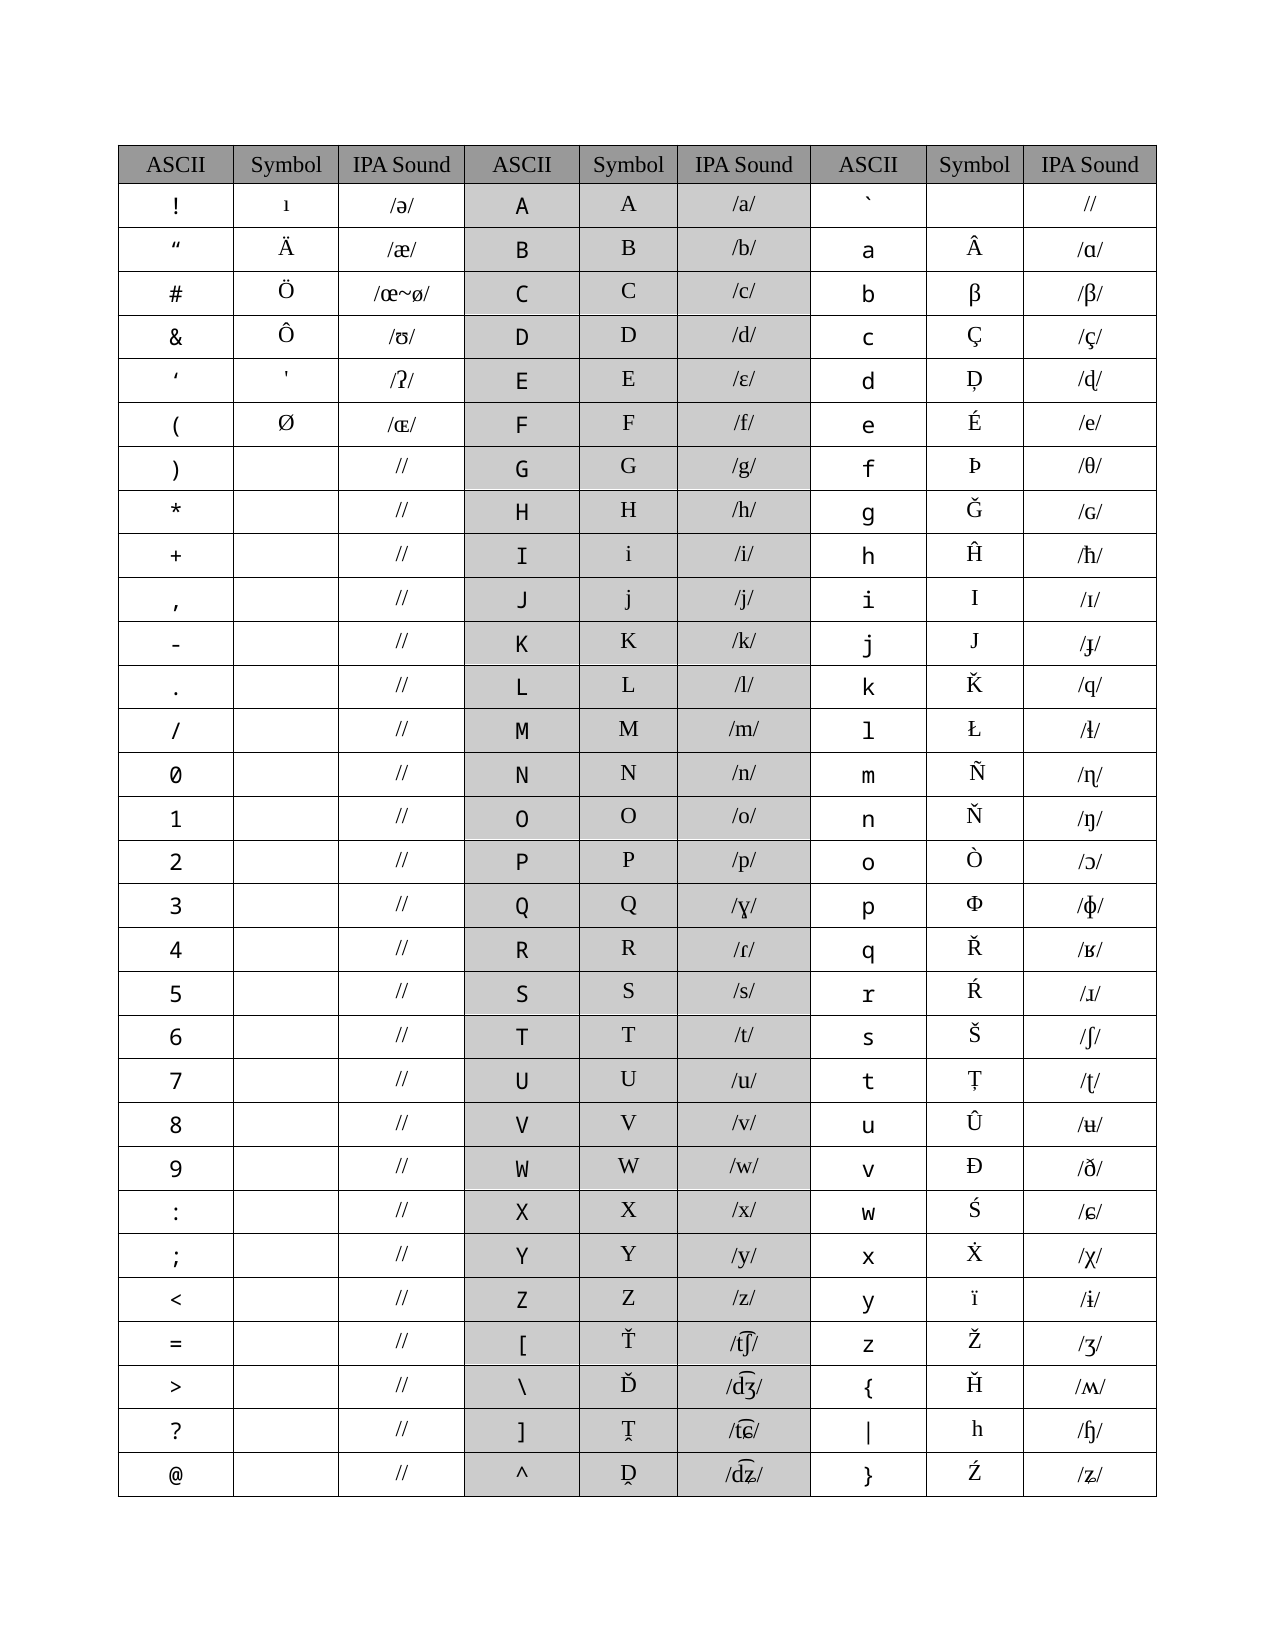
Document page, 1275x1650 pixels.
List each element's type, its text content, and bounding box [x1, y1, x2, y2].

table_cell J [465, 578, 579, 621]
table_cell M [465, 709, 579, 752]
table_cell x [811, 1234, 926, 1277]
table_cell y [811, 1278, 926, 1321]
table_cell f [811, 447, 926, 489]
table_cell // [339, 797, 464, 839]
table_cell Ð [927, 1147, 1023, 1189]
table_cell /v/ [678, 1103, 810, 1146]
table_cell /ɹ/ [1024, 972, 1156, 1014]
table_header ASCII [465, 146, 579, 183]
table_cell ) [119, 447, 233, 489]
table_cell , [119, 578, 233, 621]
table_cell /c/ [678, 272, 810, 314]
table_cell /h/ [678, 491, 810, 533]
table_cell /ɟ/ [1024, 622, 1156, 664]
table_cell /ɑ/ [1024, 228, 1156, 271]
table_cell [234, 1278, 338, 1321]
table_cell 4 [119, 928, 233, 971]
table_cell /ʊ/ [339, 316, 464, 358]
table_cell /ç/ [1024, 316, 1156, 358]
table_cell i [811, 578, 926, 621]
table_cell Ô [234, 316, 338, 358]
table_cell [234, 1016, 338, 1058]
table_cell L [465, 666, 579, 708]
table_cell /β/ [1024, 272, 1156, 314]
table_cell /ʁ/ [1024, 928, 1156, 971]
table_cell [234, 972, 338, 1014]
table_cell [234, 797, 338, 839]
table_cell [234, 1322, 338, 1364]
table_cell /w/ [678, 1147, 810, 1189]
table_cell G [465, 447, 579, 489]
table_cell Ç [927, 316, 1023, 358]
table_cell /ʑ/ [1024, 1453, 1156, 1496]
table_header ASCII [119, 146, 233, 183]
table_cell ' [234, 359, 338, 402]
table_cell // [339, 1016, 464, 1058]
table_cell Ä [234, 228, 338, 271]
table_cell /z/ [678, 1278, 810, 1321]
table_cell Ǩ [927, 666, 1023, 708]
table_cell /ɖ/ [1024, 359, 1156, 402]
table_cell “ [119, 228, 233, 271]
table_cell : [119, 1191, 233, 1233]
table_cell l [811, 709, 926, 752]
table_cell // [339, 753, 464, 796]
table_cell [234, 534, 338, 577]
table_cell // [339, 972, 464, 1014]
table_cell /ʈ/ [1024, 1059, 1156, 1102]
table_cell Q [580, 884, 677, 927]
table_cell /æ/ [339, 228, 464, 271]
table_cell Ȟ [927, 1366, 1023, 1408]
table_cell p [811, 884, 926, 927]
table_cell Ď [580, 1366, 677, 1408]
table_cell /d͡ʑ/ [678, 1453, 810, 1496]
table_cell Ø [234, 403, 338, 446]
table_cell [234, 622, 338, 664]
table_cell * [119, 491, 233, 533]
table_cell /y/ [678, 1234, 810, 1277]
table_cell [234, 491, 338, 533]
table_cell /ɨ/ [1024, 1278, 1156, 1321]
table_cell // [339, 841, 464, 883]
table_cell // [339, 884, 464, 927]
table_cell // [339, 447, 464, 489]
table_cell Ź [927, 1453, 1023, 1496]
table_cell // [339, 491, 464, 533]
table_cell 9 [119, 1147, 233, 1189]
table_cell Ĥ [927, 534, 1023, 577]
table_cell 0 [119, 753, 233, 796]
table_cell A [580, 184, 677, 227]
table_cell S [580, 972, 677, 1014]
table_cell - [119, 622, 233, 664]
table_cell /t/ [678, 1016, 810, 1058]
table_cell W [465, 1147, 579, 1189]
table_cell Y [465, 1234, 579, 1277]
table_cell // [339, 1103, 464, 1146]
table_cell // [1024, 184, 1156, 227]
table_cell // [339, 622, 464, 664]
table_cell Y [580, 1234, 677, 1277]
table_cell /t͡ɕ/ [678, 1409, 810, 1452]
table_cell [234, 753, 338, 796]
table_cell Ň [927, 797, 1023, 839]
table_cell C [465, 272, 579, 314]
table_cell /l/ [678, 666, 810, 708]
table_cell ` [811, 184, 926, 227]
table_cell [234, 1453, 338, 1496]
table_cell N [465, 753, 579, 796]
table_cell // [339, 1059, 464, 1102]
table_cell // [339, 1278, 464, 1321]
table_cell E [580, 359, 677, 402]
table_cell Q [465, 884, 579, 927]
table_cell Â [927, 228, 1023, 271]
table_cell /ɢ/ [1024, 491, 1156, 533]
table_cell [234, 578, 338, 621]
table_cell /t͡ʃ/ [678, 1322, 810, 1364]
table_cell m [811, 753, 926, 796]
table_header Symbol [580, 146, 677, 183]
table_cell C [580, 272, 677, 314]
table_cell B [580, 228, 677, 271]
table_cell /ɕ/ [1024, 1191, 1156, 1233]
table_cell K [580, 622, 677, 664]
table_header Symbol [927, 146, 1023, 183]
table_cell Ḓ [580, 1453, 677, 1496]
table_cell /ʒ/ [1024, 1322, 1156, 1364]
table_header IPA Sound [1024, 146, 1156, 183]
table_cell Ö [234, 272, 338, 314]
table_cell b [811, 272, 926, 314]
table_cell F [465, 403, 579, 446]
table_cell v [811, 1147, 926, 1189]
table_cell X [465, 1191, 579, 1233]
table_cell P [465, 841, 579, 883]
table_cell ; [119, 1234, 233, 1277]
table_cell O [465, 797, 579, 839]
table_cell /q/ [1024, 666, 1156, 708]
table_cell | [811, 1409, 926, 1452]
table_cell /d/ [678, 316, 810, 358]
table_cell /ɧ/ [1024, 1409, 1156, 1452]
table_cell // [339, 709, 464, 752]
table_cell W [580, 1147, 677, 1189]
table_cell // [339, 1191, 464, 1233]
table_cell G [580, 447, 677, 489]
table_cell /ʍ/ [1024, 1366, 1156, 1408]
table_cell Ǧ [927, 491, 1023, 533]
table_cell O [580, 797, 677, 839]
table_cell // [339, 1147, 464, 1189]
table_cell // [339, 1409, 464, 1452]
table_cell 3 [119, 884, 233, 927]
table_cell > [119, 1366, 233, 1408]
table_cell /f/ [678, 403, 810, 446]
table_cell o [811, 841, 926, 883]
table_cell Ṱ [580, 1409, 677, 1452]
table_cell 7 [119, 1059, 233, 1102]
table_cell [234, 1409, 338, 1452]
table_cell // [339, 1234, 464, 1277]
table_cell [234, 1059, 338, 1102]
table_cell ^ [465, 1453, 579, 1496]
table_cell [234, 447, 338, 489]
table_cell A [465, 184, 579, 227]
table_cell /θ/ [1024, 447, 1156, 489]
table_cell [234, 841, 338, 883]
table_cell [234, 884, 338, 927]
table_cell Ś [927, 1191, 1023, 1233]
table_cell // [339, 1322, 464, 1364]
table_cell Φ [927, 884, 1023, 927]
table_cell Z [580, 1278, 677, 1321]
table_cell ! [119, 184, 233, 227]
table_cell = [119, 1322, 233, 1364]
table_cell Ḑ [927, 359, 1023, 402]
table_cell Ò [927, 841, 1023, 883]
table_cell [234, 1366, 338, 1408]
table_cell z [811, 1322, 926, 1364]
table_cell d [811, 359, 926, 402]
table_cell [234, 709, 338, 752]
table_cell /x/ [678, 1191, 810, 1233]
table_cell N [580, 753, 677, 796]
table_cell /ɔ/ [1024, 841, 1156, 883]
table_cell /ħ/ [1024, 534, 1156, 577]
table_cell X [580, 1191, 677, 1233]
table_cell /m/ [678, 709, 810, 752]
table_cell T [465, 1016, 579, 1058]
table_cell + [119, 534, 233, 577]
table_cell Ł [927, 709, 1023, 752]
table_cell r [811, 972, 926, 1014]
table_cell /i/ [678, 534, 810, 577]
table_cell i [580, 534, 677, 577]
table_header Symbol [234, 146, 338, 183]
table_cell /e/ [1024, 403, 1156, 446]
table_cell D [465, 316, 579, 358]
table_cell M [580, 709, 677, 752]
table_cell t [811, 1059, 926, 1102]
table_cell /ɪ/ [1024, 578, 1156, 621]
table_cell Z [465, 1278, 579, 1321]
table_cell /ʉ/ [1024, 1103, 1156, 1146]
table_cell k [811, 666, 926, 708]
table_cell // [339, 578, 464, 621]
table_cell 6 [119, 1016, 233, 1058]
table_cell a [811, 228, 926, 271]
table_cell Û [927, 1103, 1023, 1146]
table_cell j [811, 622, 926, 664]
table_cell Ž [927, 1322, 1023, 1364]
table_cell É [927, 403, 1023, 446]
table_cell F [580, 403, 677, 446]
table_cell /ʃ/ [1024, 1016, 1156, 1058]
table_cell J [927, 622, 1023, 664]
table_cell /ʔ/ [339, 359, 464, 402]
table_cell u [811, 1103, 926, 1146]
table_cell h [927, 1409, 1023, 1452]
table_cell & [119, 316, 233, 358]
table_cell /d͡ʒ/ [678, 1366, 810, 1408]
table_cell H [580, 491, 677, 533]
table_cell [234, 1147, 338, 1189]
table_cell Ț [927, 1059, 1023, 1102]
table_cell c [811, 316, 926, 358]
table_cell Ř [927, 928, 1023, 971]
table_cell U [580, 1059, 677, 1102]
table_cell 1 [119, 797, 233, 839]
table_cell Ť [580, 1322, 677, 1364]
table_cell L [580, 666, 677, 708]
table_cell Þ [927, 447, 1023, 489]
table_cell /n/ [678, 753, 810, 796]
table_cell / [119, 709, 233, 752]
table_cell /ɳ/ [1024, 753, 1156, 796]
table_cell // [339, 1453, 464, 1496]
table_cell . [119, 666, 233, 708]
table_cell R [465, 928, 579, 971]
table_cell Ẋ [927, 1234, 1023, 1277]
table_cell /b/ [678, 228, 810, 271]
table_cell Ŕ [927, 972, 1023, 1014]
table_cell /ɣ/ [678, 884, 810, 927]
table_cell /o/ [678, 797, 810, 839]
table_cell // [339, 666, 464, 708]
table_cell [234, 1234, 338, 1277]
table_cell ( [119, 403, 233, 446]
table_cell [234, 666, 338, 708]
table_cell V [580, 1103, 677, 1146]
table_cell ‘ [119, 359, 233, 402]
table_cell /p/ [678, 841, 810, 883]
table_cell j [580, 578, 677, 621]
table_cell [234, 1103, 338, 1146]
table_cell n [811, 797, 926, 839]
table_cell /χ/ [1024, 1234, 1156, 1277]
table_cell # [119, 272, 233, 314]
table_cell β [927, 272, 1023, 314]
table_cell [927, 184, 1023, 227]
table_cell // [339, 928, 464, 971]
table_cell B [465, 228, 579, 271]
table_cell /ɛ/ [678, 359, 810, 402]
table_cell /ɶ/ [339, 403, 464, 446]
table_cell 8 [119, 1103, 233, 1146]
table_cell /ð/ [1024, 1147, 1156, 1189]
table_cell T [580, 1016, 677, 1058]
table_cell e [811, 403, 926, 446]
table_cell @ [119, 1453, 233, 1496]
table_cell U [465, 1059, 579, 1102]
table_cell V [465, 1103, 579, 1146]
table_cell { [811, 1366, 926, 1408]
table_cell Ñ [927, 753, 1023, 796]
table_cell [234, 1191, 338, 1233]
table_cell \ [465, 1366, 579, 1408]
table_cell ı [234, 184, 338, 227]
table_cell /a/ [678, 184, 810, 227]
table_cell E [465, 359, 579, 402]
table_cell I [927, 578, 1023, 621]
table_header IPA Sound [678, 146, 810, 183]
table_cell /g/ [678, 447, 810, 489]
table_cell [234, 928, 338, 971]
table_cell R [580, 928, 677, 971]
table_cell } [811, 1453, 926, 1496]
table_cell [ [465, 1322, 579, 1364]
table_header ASCII [811, 146, 926, 183]
table_cell /ŋ/ [1024, 797, 1156, 839]
table_cell /ɸ/ [1024, 884, 1156, 927]
table_cell s [811, 1016, 926, 1058]
table_cell I [465, 534, 579, 577]
table_cell w [811, 1191, 926, 1233]
table_cell 2 [119, 841, 233, 883]
table_cell D [580, 316, 677, 358]
table_cell /j/ [678, 578, 810, 621]
table_cell /œ~ø/ [339, 272, 464, 314]
table_cell P [580, 841, 677, 883]
table_cell /ə/ [339, 184, 464, 227]
table_cell /k/ [678, 622, 810, 664]
table_cell ? [119, 1409, 233, 1452]
table_cell S [465, 972, 579, 1014]
table_cell /ɬ/ [1024, 709, 1156, 752]
table_cell h [811, 534, 926, 577]
table_cell g [811, 491, 926, 533]
table_cell Š [927, 1016, 1023, 1058]
table_cell < [119, 1278, 233, 1321]
table_cell K [465, 622, 579, 664]
table_cell H [465, 491, 579, 533]
table_cell /ɾ/ [678, 928, 810, 971]
table_header IPA Sound [339, 146, 464, 183]
table_cell 5 [119, 972, 233, 1014]
table_cell ] [465, 1409, 579, 1452]
table_cell /u/ [678, 1059, 810, 1102]
table_cell /s/ [678, 972, 810, 1014]
table_cell ï [927, 1278, 1023, 1321]
table_cell q [811, 928, 926, 971]
table_cell // [339, 1366, 464, 1408]
table_cell // [339, 534, 464, 577]
